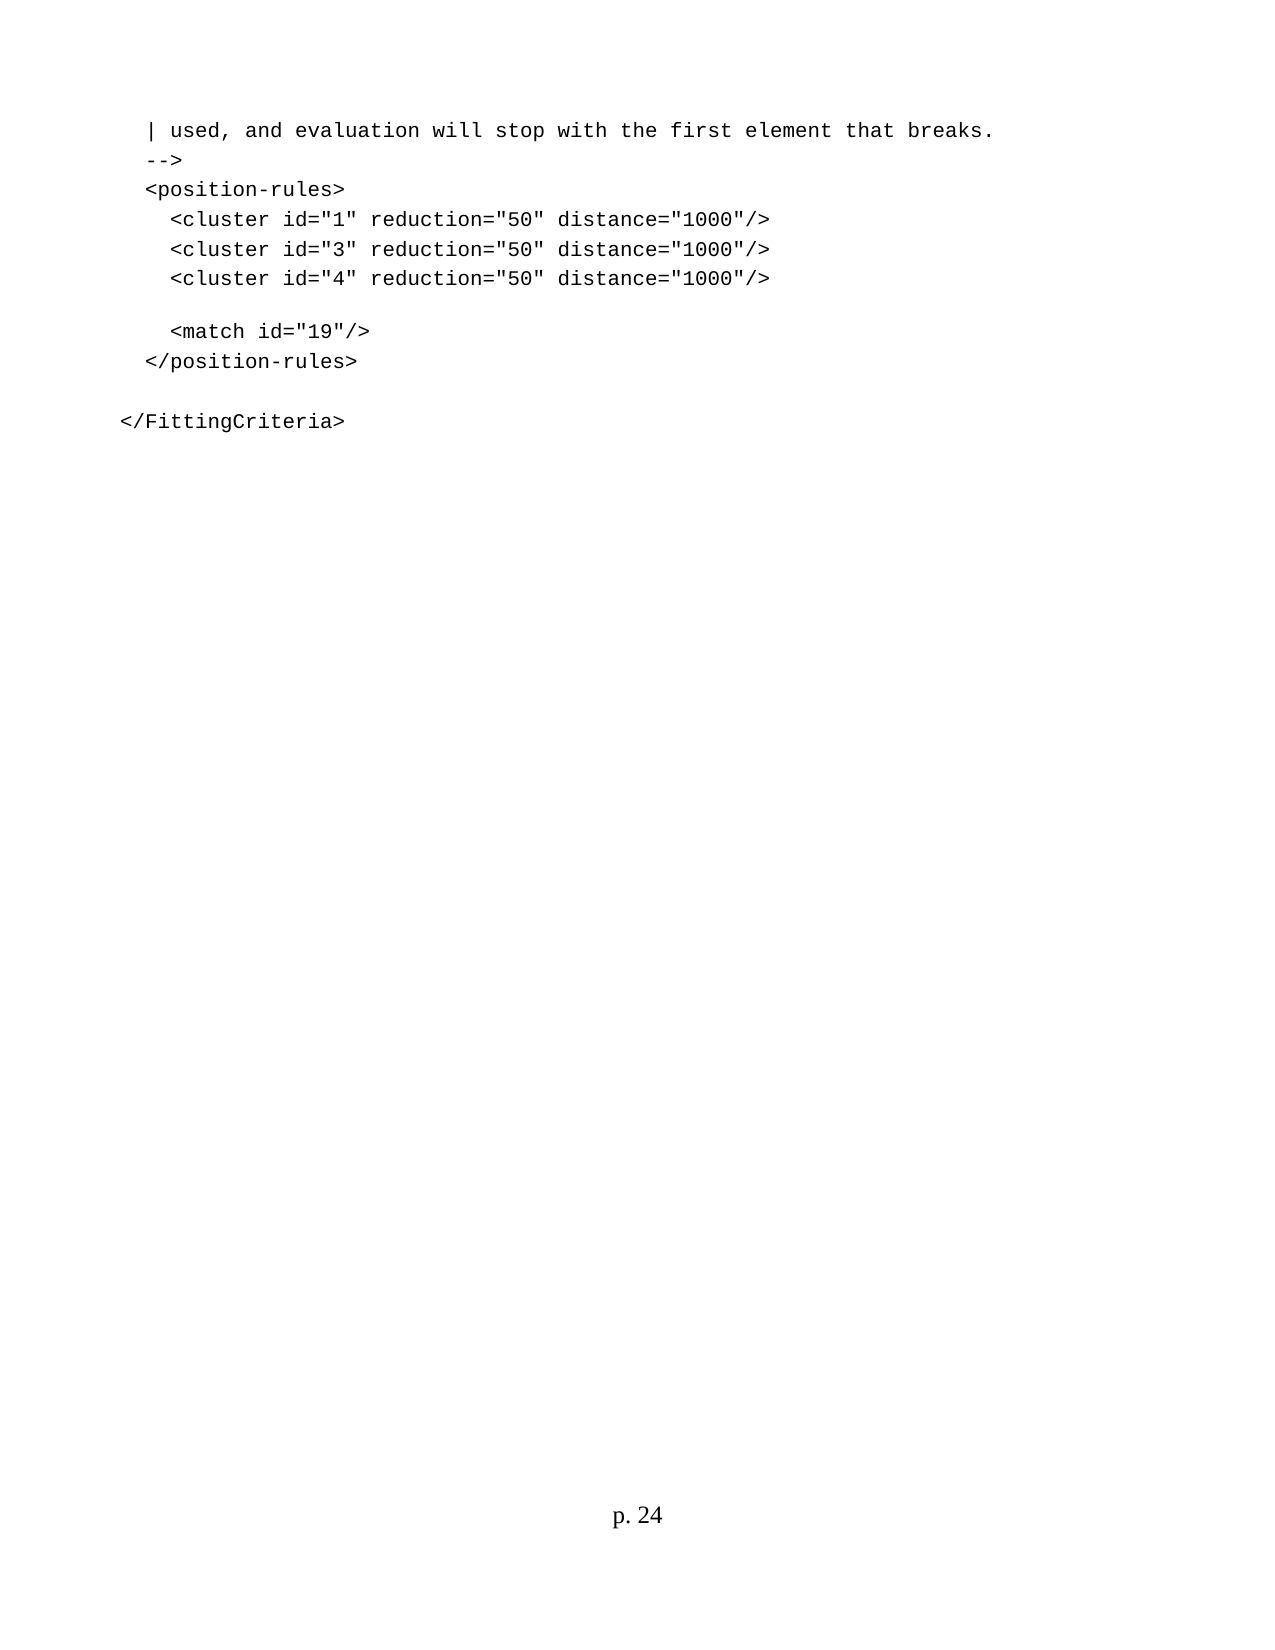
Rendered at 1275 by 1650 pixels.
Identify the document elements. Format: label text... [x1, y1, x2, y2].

text <cluster id="1" reduction="50" distance="1000"/> [120, 209, 1155, 233]
text </FittingCriteria> [120, 411, 1155, 434]
text <cluster id="4" reduction="50" distance="1000"/> [120, 268, 1155, 292]
text <position-rules> [120, 179, 1155, 203]
text <match id="19"/> [120, 322, 1155, 345]
text </position-rules> [120, 351, 1155, 375]
text <cluster id="3" reduction="50" distance="1000"/> [120, 239, 1155, 262]
text --> [120, 150, 1155, 173]
text | used, and evaluation will stop with the first element that breaks. [120, 120, 1155, 144]
